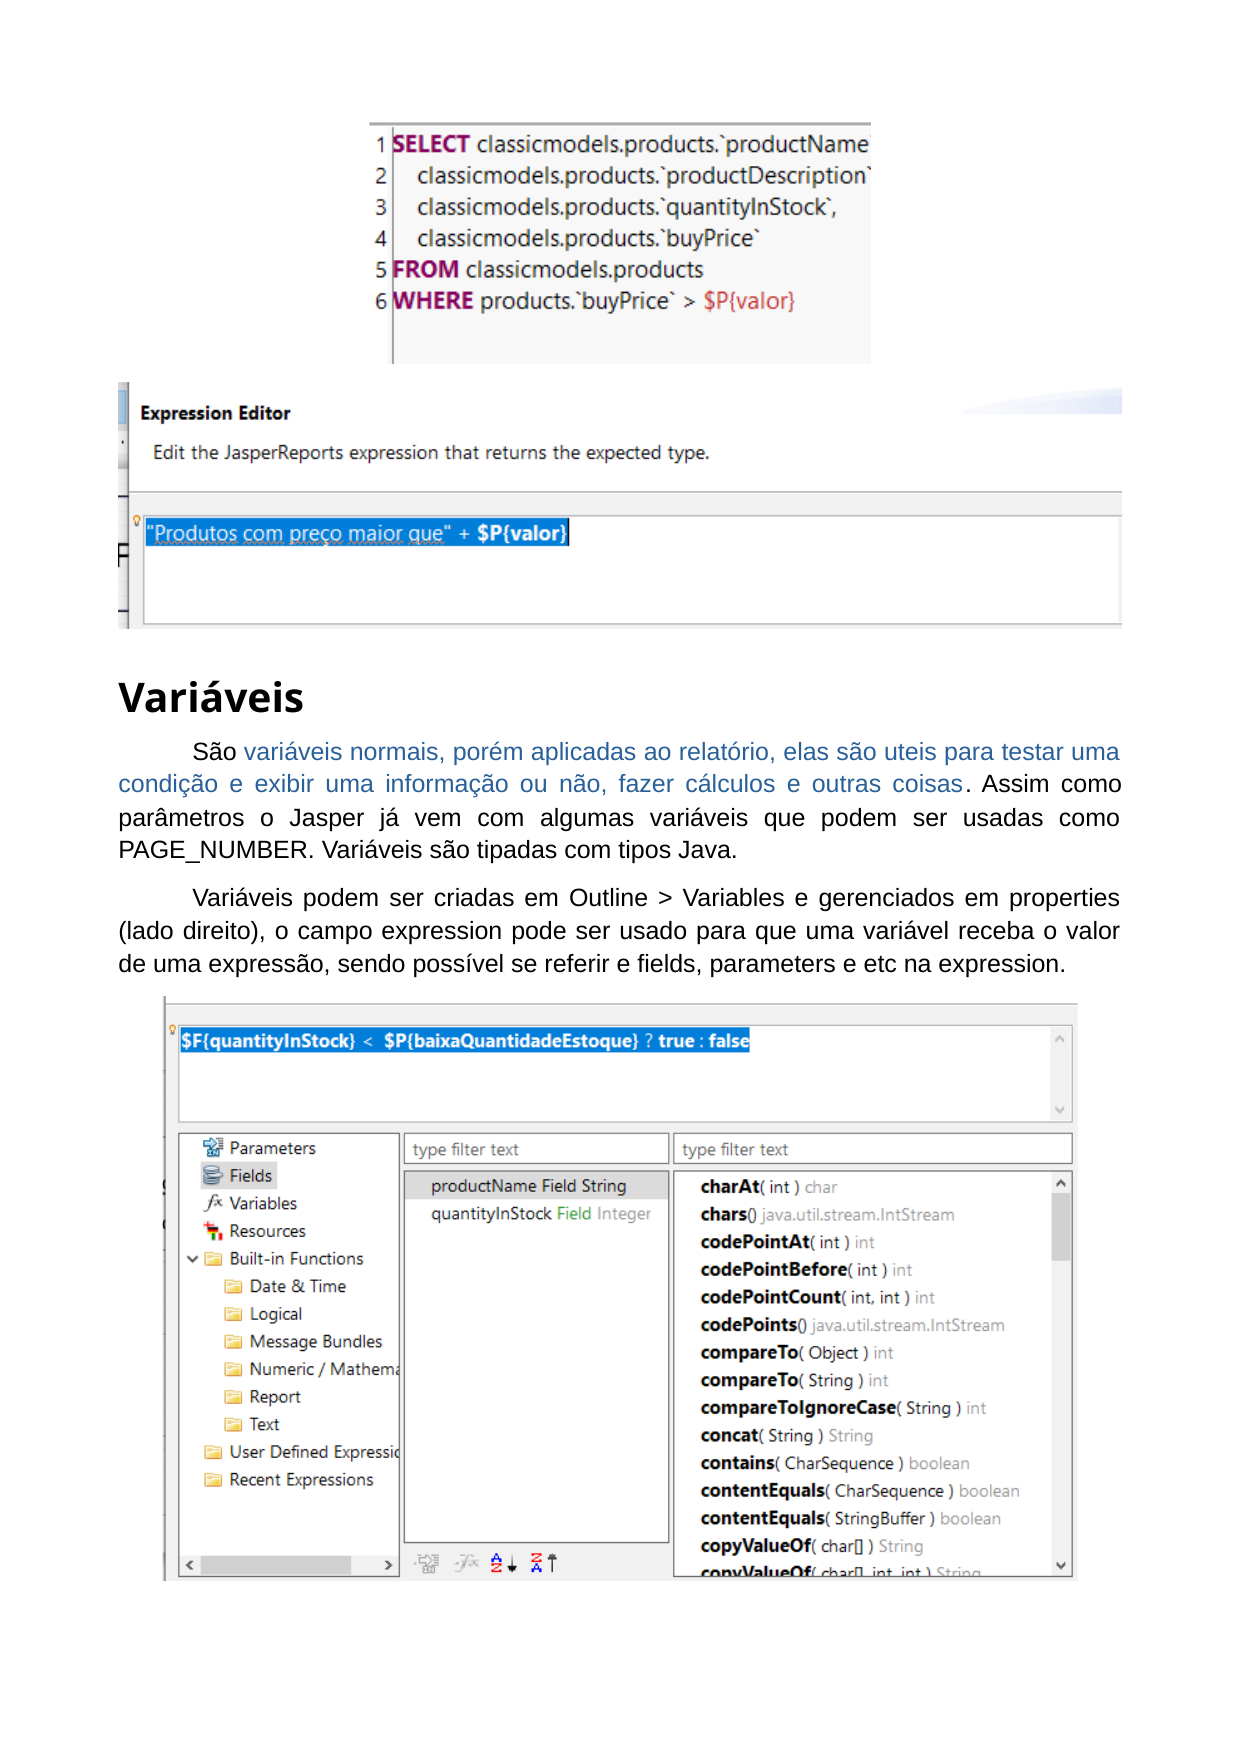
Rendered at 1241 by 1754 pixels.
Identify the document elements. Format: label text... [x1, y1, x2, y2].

text Variáveis podem ser criadas em Outline > Variables e gerenciados em properties (lado direito), o campo expression pode ser usado para que uma variável receba o valor de uma expressão, sendo possível se referir e fields, parameters e etc na expression. [118, 883, 1122, 978]
picture [118, 382, 1123, 629]
picture [162, 996, 1078, 1581]
picture [369, 118, 871, 364]
text São variáveis normais, porém aplicadas ao relatório, elas são uteis para testar uma condição e exibir uma informação ou não, fazer cálculos e outras coisas. Assim como parâmetros o Jasper já vem com algumas variáveis que podem ser usadas como PAGE_NUMBER. Variáveis são tipadas com tipos Java. [118, 736, 1122, 864]
subtitle Variáveis [118, 668, 1122, 724]
